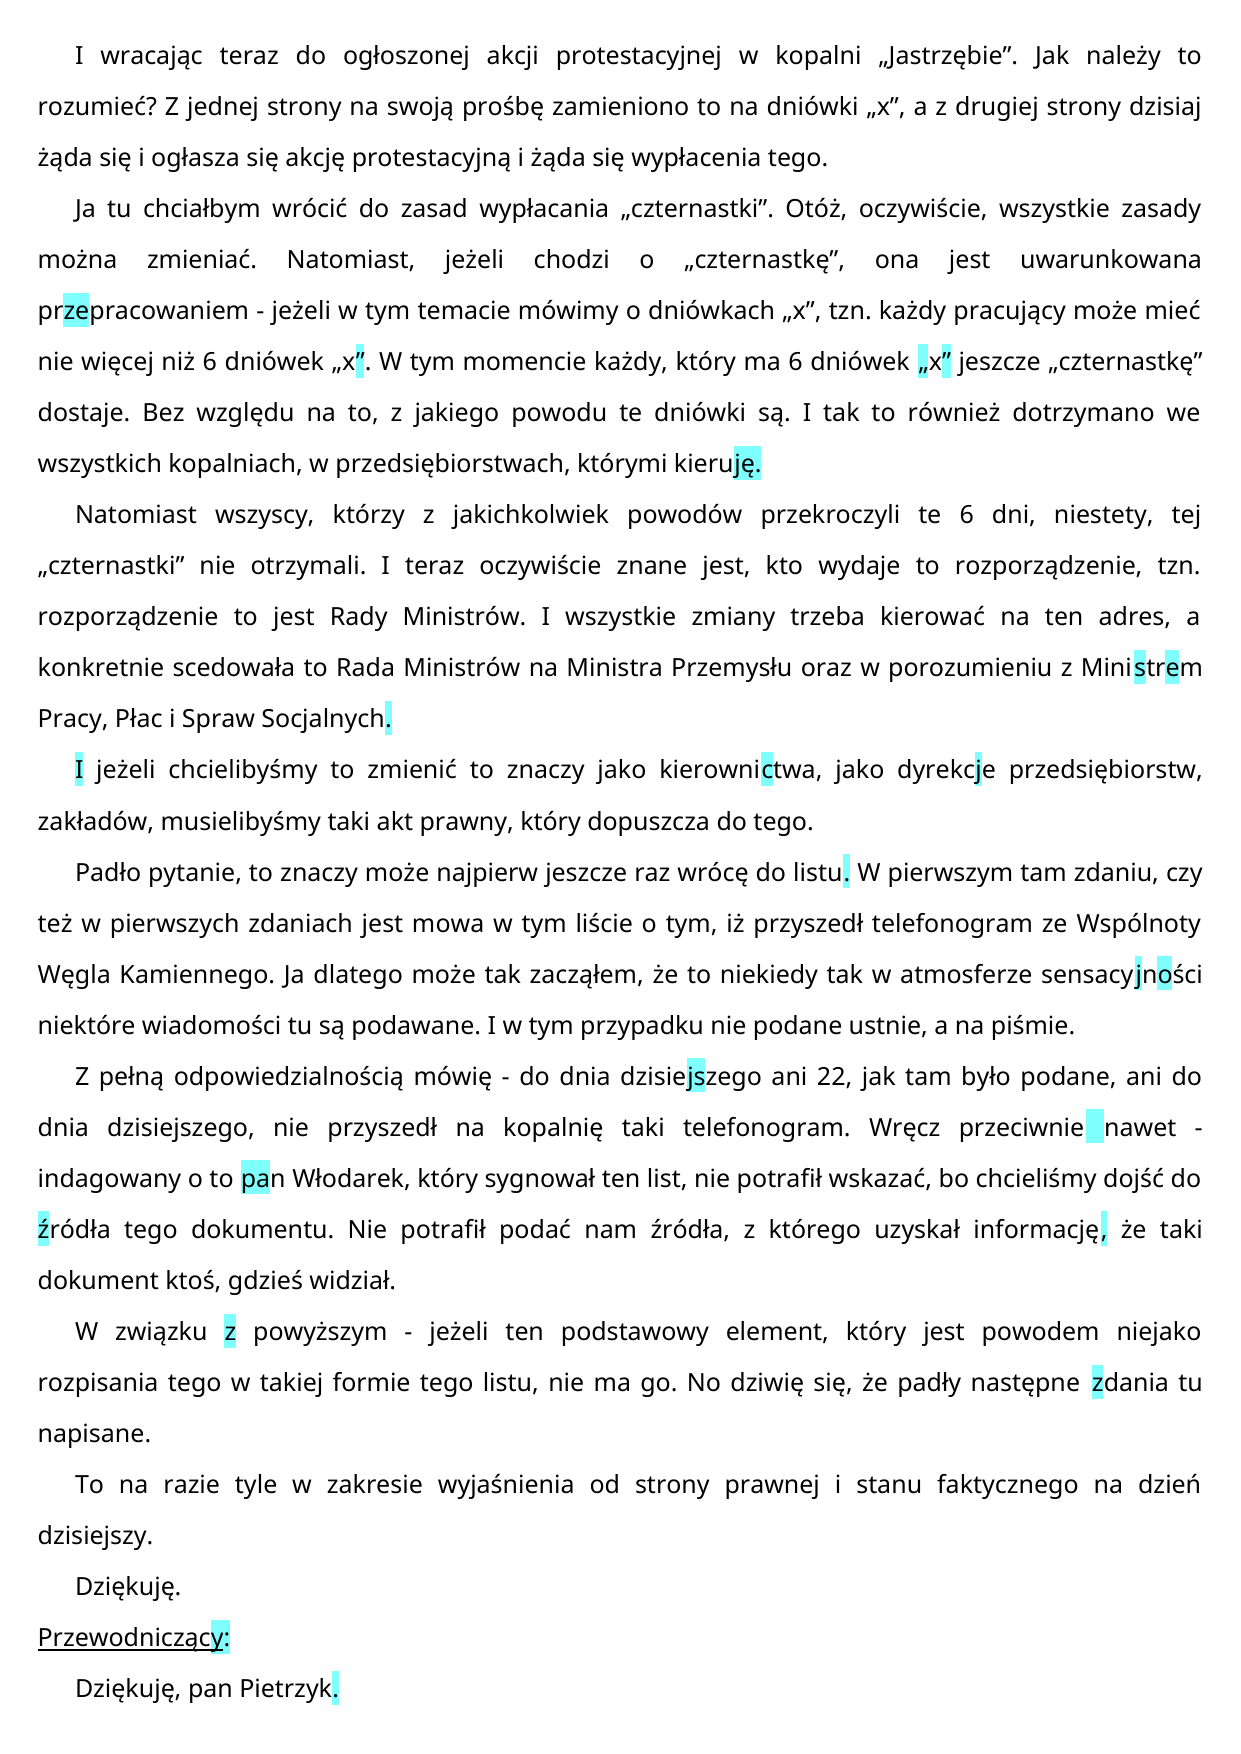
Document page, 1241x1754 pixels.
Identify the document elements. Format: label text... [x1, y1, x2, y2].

text Z pełną odpowiedzialnością mówię - do dnia dzisiejszego ani 22, jak tam było podane, ani do dnia dzisiejszego, nie przyszedł na kopalnię taki telefonogram. Wręcz przeciwnie nawet - indagowany o to pan Włodarek, który sygnował ten list, nie potrafił wskazać, bo chcieliśmy dojść do źródła tego dokumentu. Nie potrafił podać nam źródła, z którego uzyskał informację, że taki dokument ktoś, gdzieś widział. [37, 1058, 1203, 1297]
text Ja tu chciałbym wrócić do zasad wypłacania „czternastki”. Otóż, oczywiście, wszystkie zasady można zmieniać. Natomiast, jeżeli chodzi o „czternastkę”, ona jest uwarunkowana przepracowaniem - jeżeli w tym temacie mówimy o dniówkach „x”, tzn. każdy pracujący może mieć nie więcej niż 6 dniówek „x”. W tym momencie każdy, który ma 6 dniówek „x” jeszcze „czternastkę” dostaje. Bez względu na to, z jakiego powodu te dniówki są. I tak to również dotrzymano we wszystkich kopalniach, w przedsiębiorstwach, którymi kieruję. [37, 191, 1203, 480]
text I wracając teraz do ogłoszonej akcji protestacyjnej w kopalni „Jastrzębie”. Jak należy to rozumieć? Z jednej strony na swoją prośbę zamieniono to na dniówki „x”, a z drugiej strony dzisiaj żąda się i ogłasza się akcję protestacyjną i żąda się wypłacenia tego. [37, 37, 1203, 174]
text I jeżeli chcielibyśmy to zmienić to znaczy jako kierownictwa, jako dyrekcje przedsiębiorstw, zakładów, musielibyśmy taki akt prawny, który dopuszcza do tego. [37, 752, 1203, 837]
text Przewodniczący: [37, 1620, 1203, 1654]
text Padło pytanie, to znaczy może najpierw jeszcze raz wrócę do listu. W pierwszym tam zdaniu, czy też w pierwszych zdaniach jest mowa w tym liście o tym, iż przyszedł telefonogram ze Wspólnoty Węgla Kamiennego. Ja dlatego może tak zacząłem, że to niekiedy tak w atmosferze sensacyjności niektóre wiadomości tu są podawane. I w tym przypadku nie podane ustnie, a na piśmie. [37, 854, 1203, 1041]
text W związku z powyższym - jeżeli ten podstawowy element, który jest powodem niejako rozpisania tego w takiej formie tego listu, nie ma go. No dziwię się, że padły następne zdania tu napisane. [37, 1313, 1203, 1450]
text To na razie tyle w zakresie wyjaśnienia od strony prawnej i stanu faktycznego na dzień dzisiejszy. [37, 1467, 1203, 1552]
text Dziękuję, pan Pietrzyk. [37, 1671, 1203, 1705]
text Natomiast wszyscy, którzy z jakichkolwiek powodów przekroczyli te 6 dni, niestety, tej „czternastki” nie otrzymali. I teraz oczywiście znane jest, kto wydaje to rozporządzenie, tzn. rozporządzenie to jest Rady Ministrów. I wszystkie zmiany trzeba kierować na ten adres, a konkretnie scedowała to Rada Ministrów na Ministra Przemysłu oraz w porozumieniu z Ministrem Pracy, Płac i Spraw Socjalnych. [37, 497, 1203, 735]
text Dziękuję. [37, 1569, 1203, 1603]
